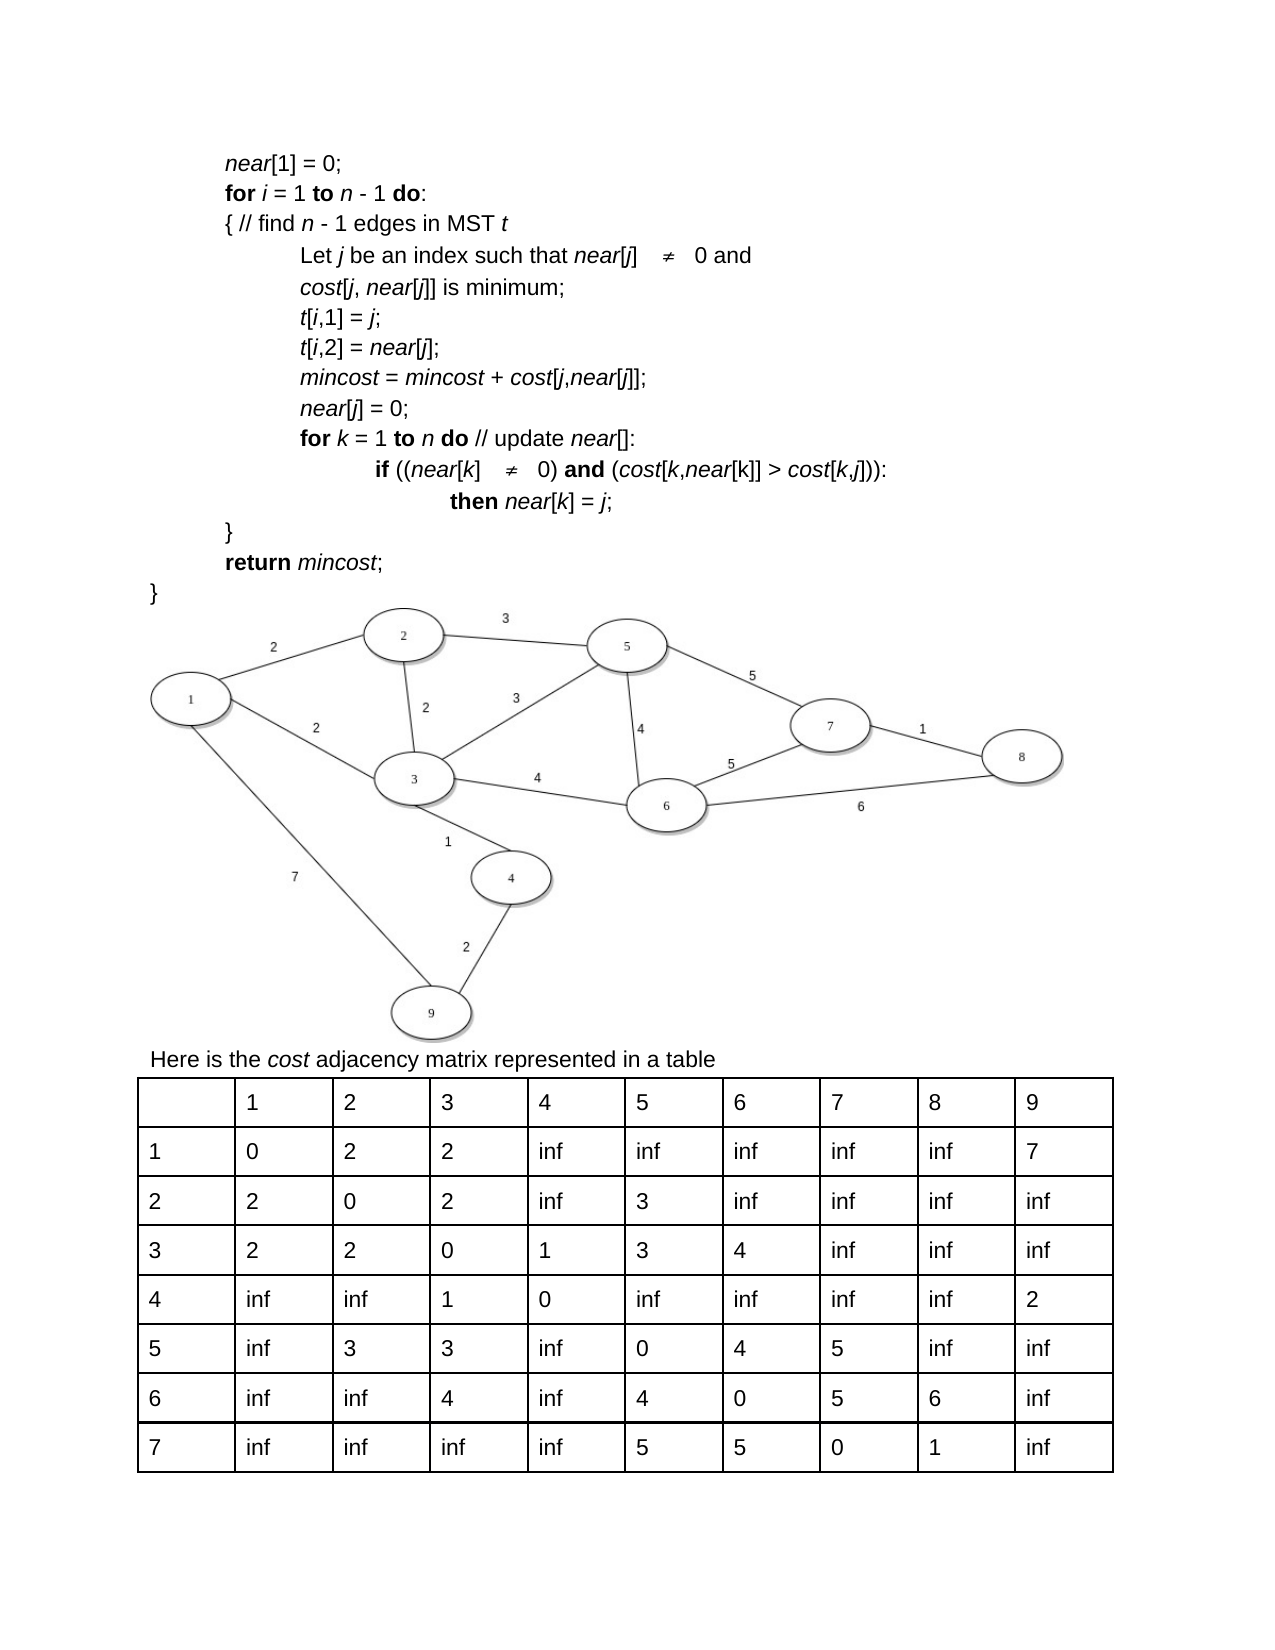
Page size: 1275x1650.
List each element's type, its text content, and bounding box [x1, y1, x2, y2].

text for i = 1 to n - 1 do: [150, 180, 1125, 207]
table_cell inf [431, 1424, 527, 1471]
table_cell 2 [431, 1128, 527, 1175]
table_cell 7 [1016, 1128, 1112, 1175]
text { // find n - 1 edges in MST t [150, 210, 1125, 237]
text t[i,1] = j; [225, 304, 1125, 330]
table_cell inf [1016, 1226, 1112, 1274]
table_cell inf [919, 1177, 1014, 1224]
table_header 9 [1016, 1079, 1112, 1126]
table_cell 0 [626, 1325, 722, 1372]
table_cell inf [821, 1226, 917, 1274]
table_cell inf [236, 1424, 332, 1471]
table_cell 3 [139, 1226, 234, 1274]
table_cell inf [821, 1177, 917, 1224]
table_header 1 [236, 1079, 332, 1126]
table_cell inf [919, 1325, 1014, 1372]
table_cell inf [919, 1276, 1014, 1323]
table_cell 4 [626, 1374, 722, 1421]
table_cell inf [724, 1128, 819, 1175]
table_cell inf [1016, 1325, 1112, 1372]
table_cell 6 [139, 1374, 234, 1421]
table_cell inf [1016, 1374, 1112, 1421]
table_cell 5 [821, 1325, 917, 1372]
table_cell 2 [334, 1226, 429, 1274]
table_header [139, 1079, 234, 1126]
table_cell 4 [724, 1226, 819, 1274]
table_cell inf [821, 1128, 917, 1175]
text if ((near[k] 0) and (cost[k,near[k]] > cost[k,j])): [225, 455, 1125, 484]
table_header 2 [334, 1079, 429, 1126]
table_cell 6 [919, 1374, 1014, 1421]
table_cell inf [529, 1374, 624, 1421]
table_cell inf [724, 1177, 819, 1224]
table_cell 5 [821, 1374, 917, 1421]
text Let j be an index such that near[j] 0 and [150, 241, 1125, 270]
table_cell inf [529, 1177, 624, 1224]
picture [150, 608, 1064, 1043]
table_cell 2 [1016, 1276, 1112, 1323]
table_header 3 [431, 1079, 527, 1126]
table_cell inf [236, 1276, 332, 1323]
table_cell inf [529, 1128, 624, 1175]
table_cell 2 [236, 1226, 332, 1274]
text near[j] = 0; [225, 394, 1125, 421]
table_cell 4 [431, 1374, 527, 1421]
table_cell 1 [919, 1424, 1014, 1471]
table_cell inf [1016, 1177, 1112, 1224]
table_cell inf [626, 1128, 722, 1175]
table_cell inf [529, 1325, 624, 1372]
table_cell 2 [236, 1177, 332, 1224]
table_cell inf [334, 1424, 429, 1471]
table_cell 4 [139, 1276, 234, 1323]
table_header 5 [626, 1079, 722, 1126]
table_header 7 [821, 1079, 917, 1126]
table_cell 5 [724, 1424, 819, 1471]
table_cell inf [919, 1128, 1014, 1175]
table_cell inf [919, 1226, 1014, 1274]
table_cell 1 [431, 1276, 527, 1323]
text mincost = mincost + cost[j,near[j]]; [225, 364, 1125, 391]
table_cell 0 [529, 1276, 624, 1323]
table_cell inf [724, 1276, 819, 1323]
table_cell 1 [529, 1226, 624, 1274]
text return mincost; [150, 548, 1125, 575]
table_cell inf [236, 1325, 332, 1372]
table_cell 2 [431, 1177, 527, 1224]
table_cell 0 [431, 1226, 527, 1274]
table_cell 5 [626, 1424, 722, 1471]
table_cell 0 [821, 1424, 917, 1471]
table_header 6 [724, 1079, 819, 1126]
text near[1] = 0; [150, 150, 1125, 176]
table_cell 7 [139, 1424, 234, 1471]
table_cell inf [1016, 1424, 1112, 1471]
table_cell 0 [236, 1128, 332, 1175]
table_cell inf [821, 1276, 917, 1323]
table_cell inf [334, 1276, 429, 1323]
table_header 4 [529, 1079, 624, 1126]
table_cell 2 [139, 1177, 234, 1224]
table_cell 3 [334, 1325, 429, 1372]
text t[i,2] = near[j]; [225, 334, 1125, 361]
text for k = 1 to n do // update near[]: [225, 425, 1125, 451]
table_cell inf [334, 1374, 429, 1421]
table_cell inf [236, 1374, 332, 1421]
table_cell 0 [334, 1177, 429, 1224]
text cost[j, near[j]] is minimum; [225, 274, 1125, 300]
table_header 8 [919, 1079, 1014, 1126]
table_cell 2 [334, 1128, 429, 1175]
text then near[k] = j; [225, 488, 1125, 514]
table_cell inf [626, 1276, 722, 1323]
text Here is the cost adjacency matrix represented in a table [150, 1046, 1125, 1073]
table_cell 0 [724, 1374, 819, 1421]
text } [150, 579, 1125, 605]
table_cell 3 [626, 1226, 722, 1274]
table_cell inf [529, 1424, 624, 1471]
table_cell 1 [139, 1128, 234, 1175]
table_cell 3 [431, 1325, 527, 1372]
text } [150, 518, 1125, 545]
table_cell 4 [724, 1325, 819, 1372]
table_cell 3 [626, 1177, 722, 1224]
table_cell 5 [139, 1325, 234, 1372]
